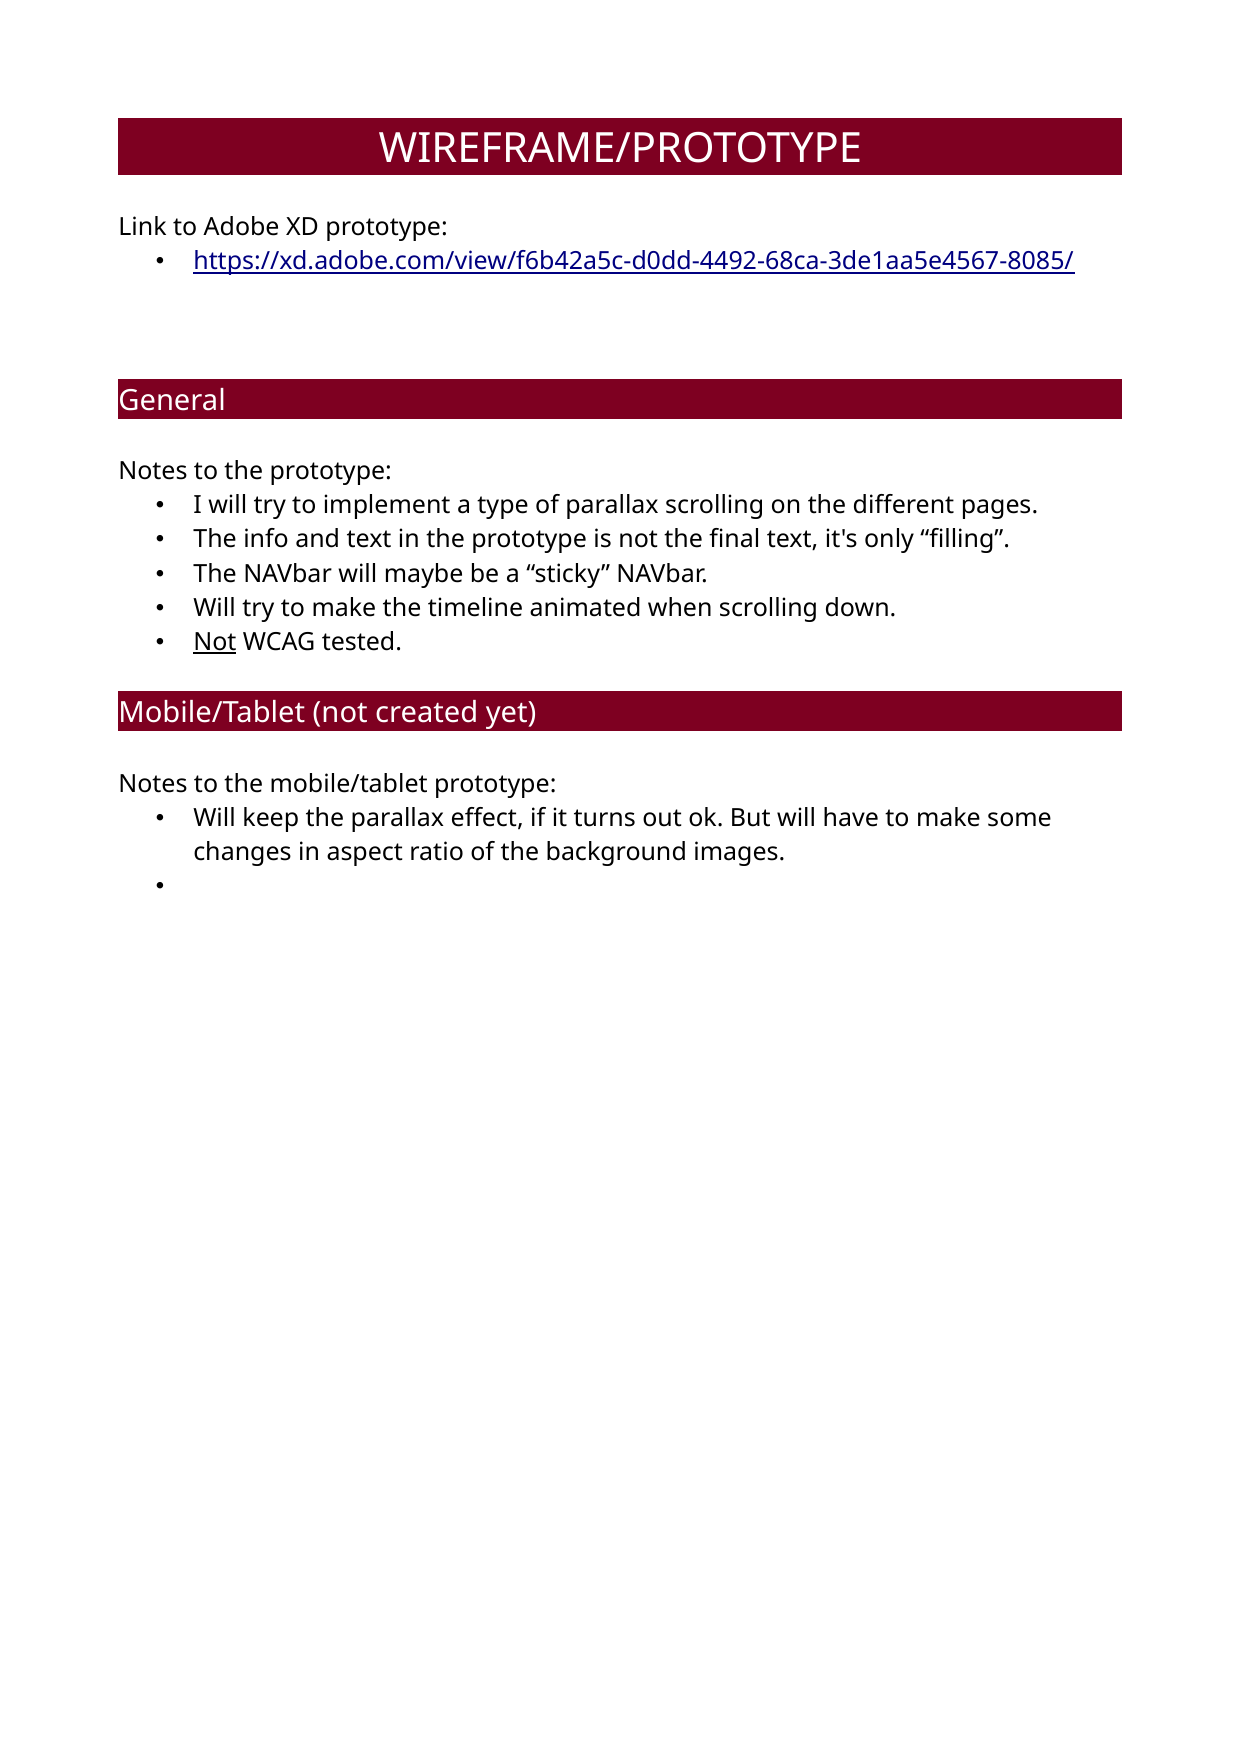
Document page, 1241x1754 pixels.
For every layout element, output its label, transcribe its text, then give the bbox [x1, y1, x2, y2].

list The info and text in the prototype is not the final text, it's only “filling”. [156, 521, 1122, 555]
list Will keep the parallax effect, if it turns out ok. But will have to make some changes in aspect ratio of the background images. [156, 799, 1122, 867]
list https://xd.adobe.com/view/f6b42a5c-d0dd-4492-68ca-3de1aa5e4567-8085/ [156, 243, 1122, 277]
list The NAVbar will maybe be a “sticky” NAVbar. [156, 555, 1122, 589]
list Not WCAG tested. [156, 623, 1122, 657]
text Notes to the prototype: [118, 453, 1122, 487]
text Link to Adobe XD prototype: [118, 209, 1122, 243]
list Will try to make the timeline animated when scrolling down. [156, 589, 1122, 623]
text WIREFRAME/PROTOTYPE [118, 118, 1122, 175]
text General [118, 379, 1122, 419]
text Mobile/Tablet (not created yet) [118, 691, 1122, 731]
text Notes to the mobile/tablet prototype: [118, 765, 1122, 799]
list I will try to implement a type of parallax scrolling on the different pages. [156, 487, 1122, 521]
